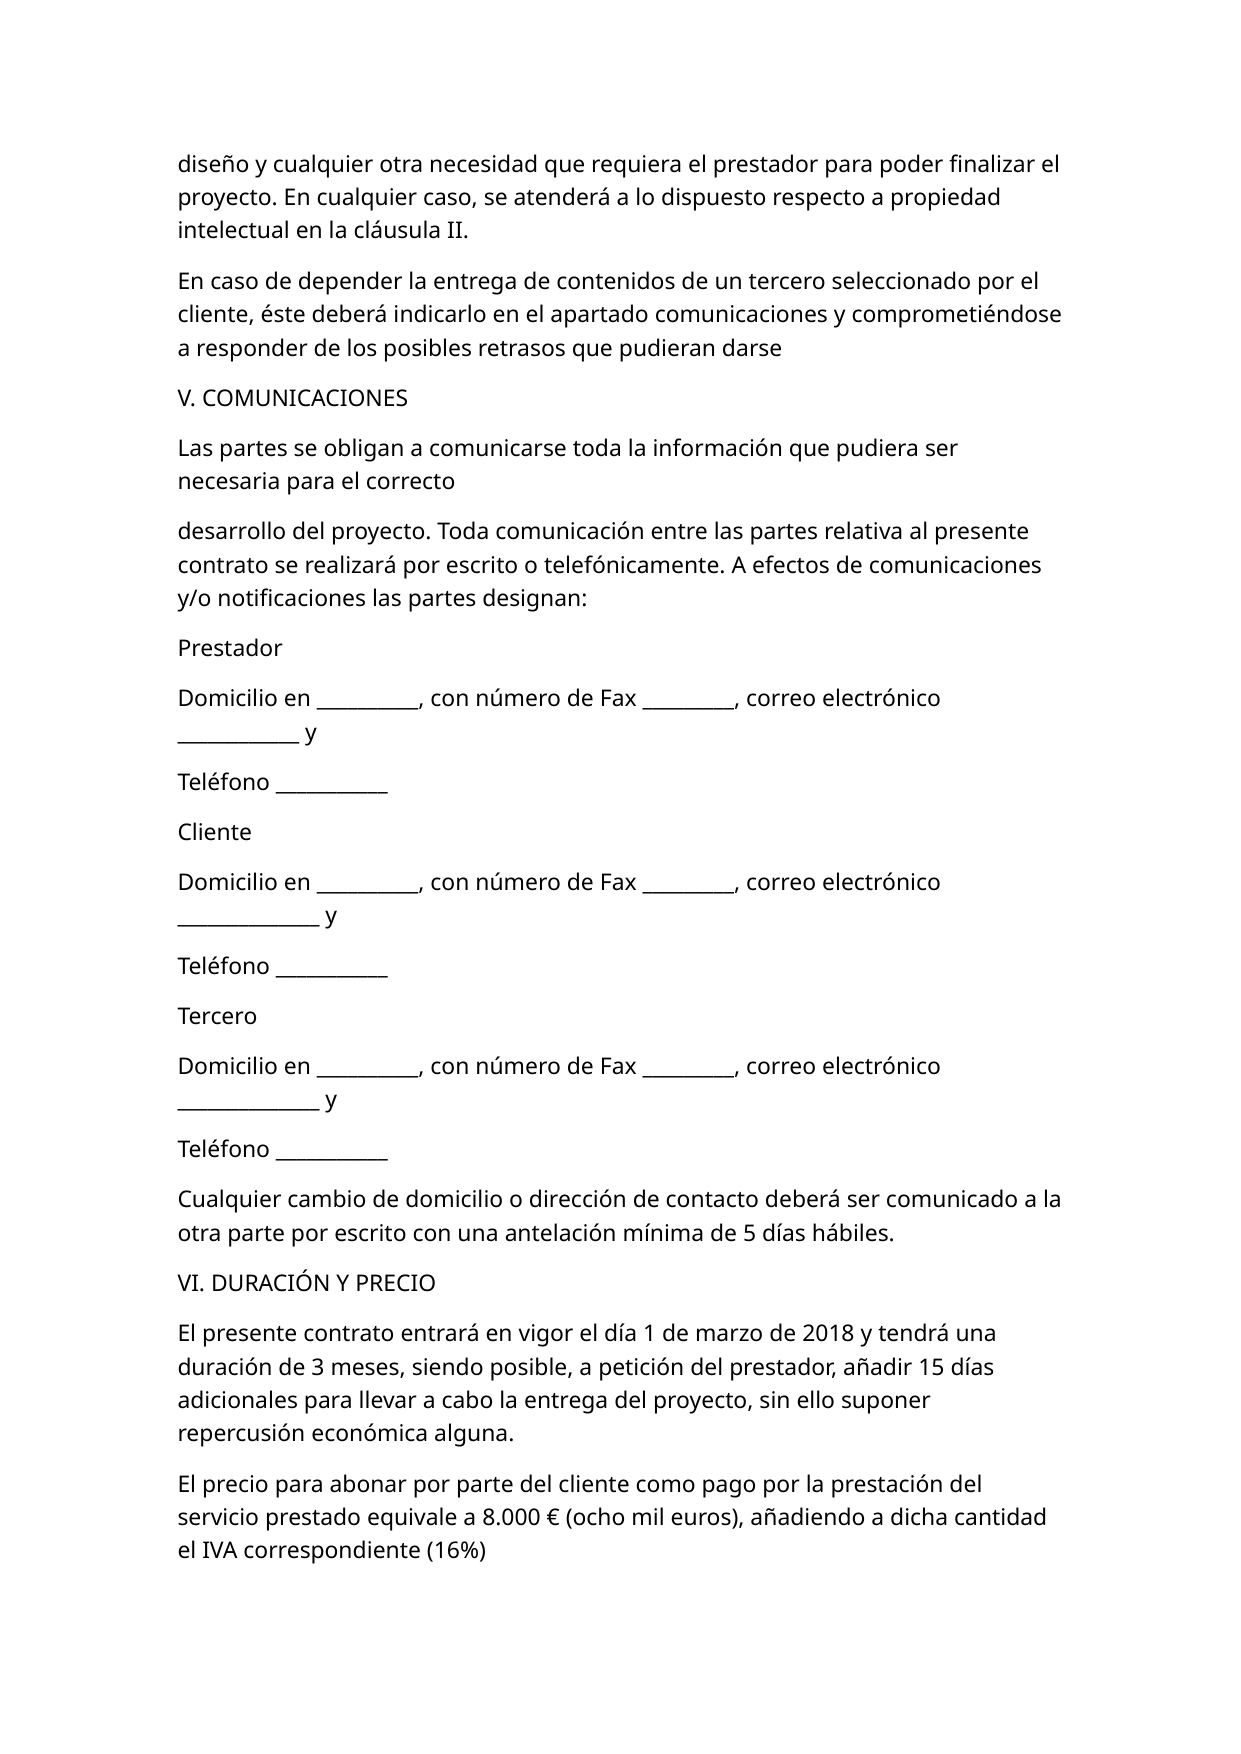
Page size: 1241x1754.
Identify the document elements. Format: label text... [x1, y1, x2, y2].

text Teléfono ___________ [177, 949, 1063, 981]
text Domicilio en __________, con número de Fax _________, correo electrónico ____________ y [177, 682, 1063, 747]
text El presente contrato entrará en vigor el día 1 de marzo de 2018 y tendrá una duración de 3 meses, siendo posible, a petición del prestador, añadir 15 días adicionales para llevar a cabo la entrega del proyecto, sin ello suponer repercusión económica alguna. [177, 1317, 1063, 1449]
text Cualquier cambio de domicilio o dirección de contacto deberá ser comunicado a la otra parte por escrito con una antelación mínima de 5 días hábiles. [177, 1183, 1063, 1248]
text Teléfono ___________ [177, 766, 1063, 797]
text Teléfono ___________ [177, 1133, 1063, 1164]
text Domicilio en __________, con número de Fax _________, correo electrónico ______________ y [177, 1050, 1063, 1114]
text En caso de depender la entrega de contenidos de un tercero seleccionado por el cliente, éste deberá indicarlo en el apartado comunicaciones y comprometiéndose a responder de los posibles retrasos que pudieran darse [177, 264, 1063, 363]
text Cliente [177, 816, 1063, 847]
text desarrollo del proyecto. Toda comunicación entre las partes relativa al presente contrato se realizará por escrito o telefónicamente. A efectos de comunicaciones y/o notificaciones las partes designan: [177, 515, 1063, 613]
text Las partes se obligan a comunicarse toda la información que pudiera ser necesaria para el correcto [177, 432, 1063, 496]
text El precio para abonar por parte del cliente como pago por la prestación del servicio prestado equivale a 8.000 € (ocho mil euros), añadiendo a dicha cantidad el IVA correspondiente (16%) [177, 1467, 1063, 1566]
text V. COMUNICACIONES [177, 382, 1063, 413]
text Domicilio en __________, con número de Fax _________, correo electrónico ______________ y [177, 866, 1063, 931]
text Prestador [177, 632, 1063, 663]
text Tercero [177, 1000, 1063, 1031]
text VI. DURACIÓN Y PRECIO [177, 1267, 1063, 1298]
text diseño y cualquier otra necesidad que requiera el prestador para poder finalizar el proyecto. En cualquier caso, se atenderá a lo dispuesto respecto a propiedad intelectual en la cláusula II. [177, 148, 1063, 246]
